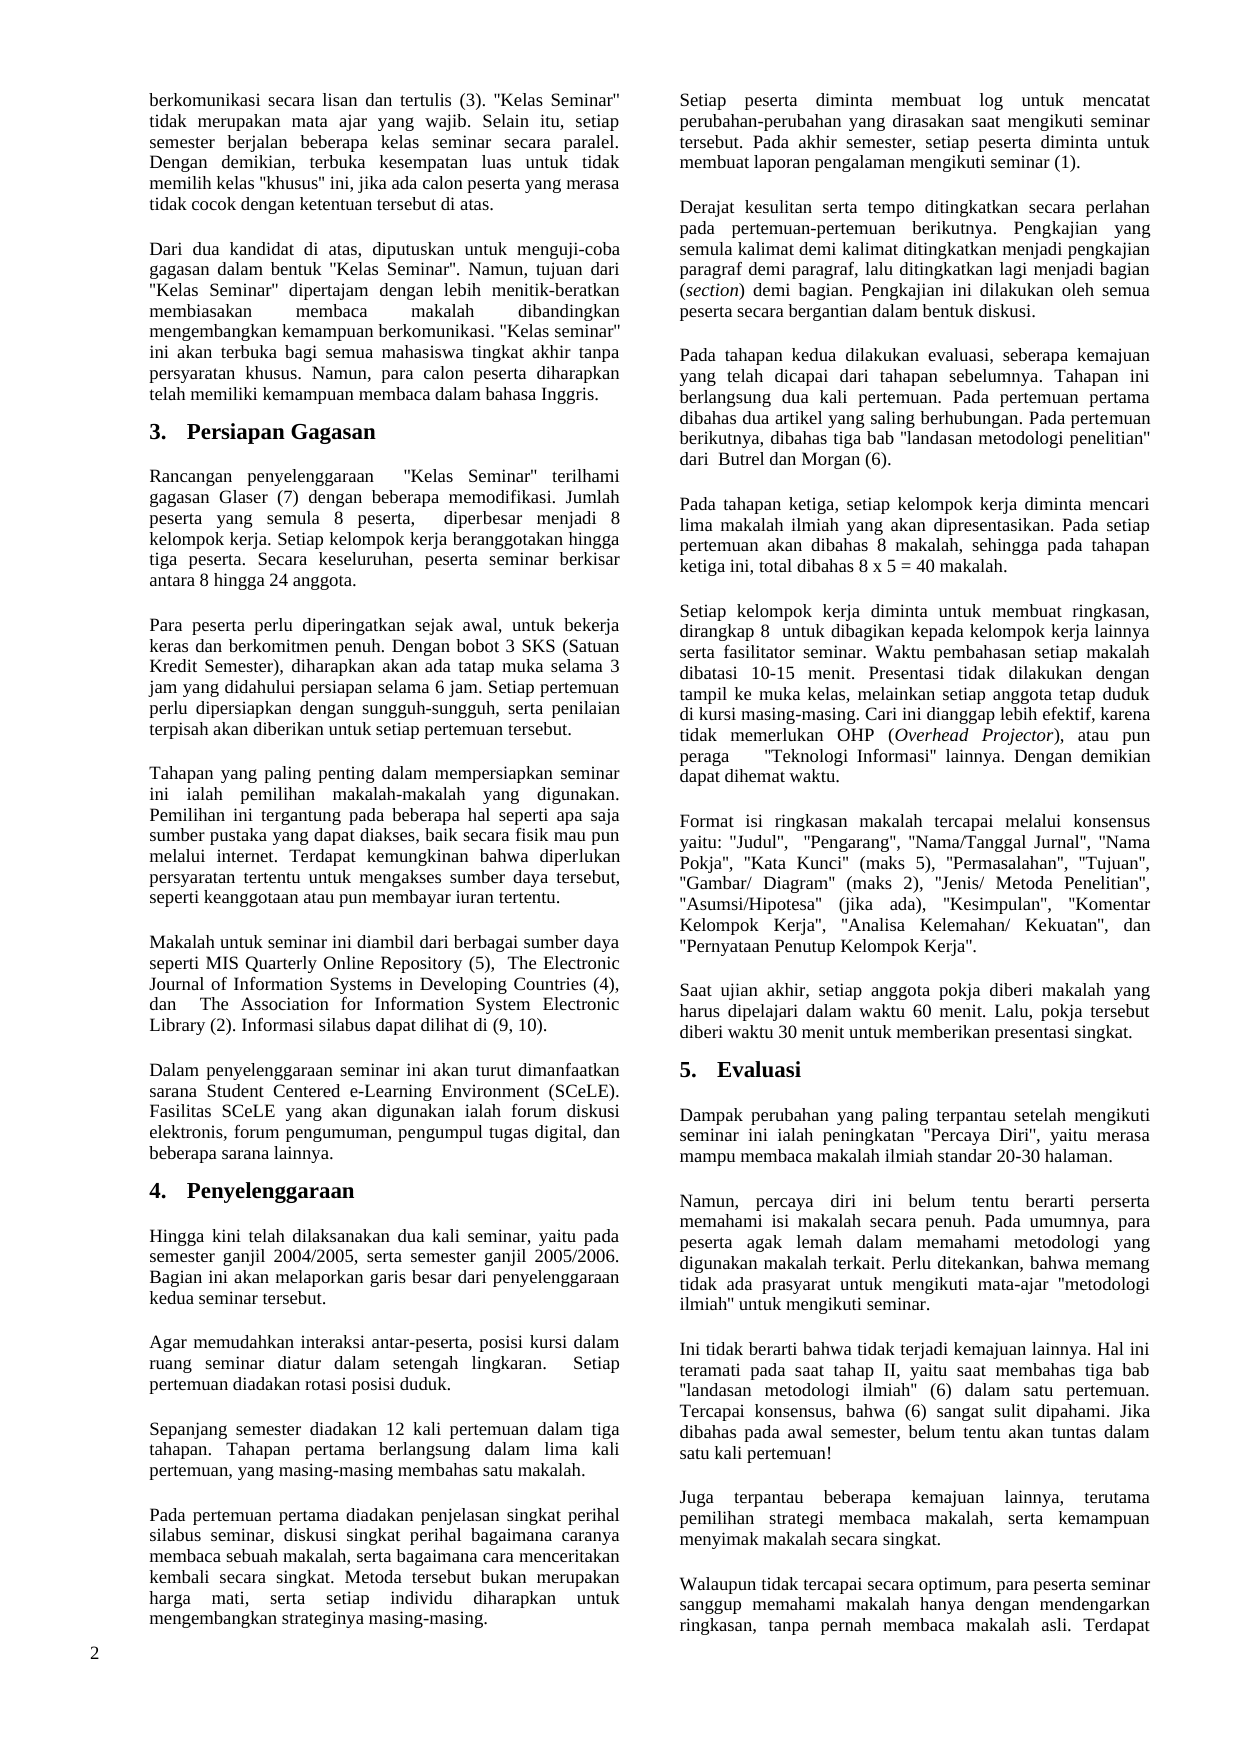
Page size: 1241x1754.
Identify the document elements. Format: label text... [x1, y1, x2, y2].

text Tahapan yang paling penting dalam mempersiapkan seminar ini ialah pemilihan makalah-makalah yang digunakan. Pemilihan ini tergantung pada beberapa hal seperti apa saja sumber pustaka yang dapat diakses, baik secara fisik mau pun melalui internet. Terdapat kemungkinan bahwa diper­lukan persyaratan tertentu untuk meng­akses sumber daya tersebut, seperti ke­ang­gotaan atau pun membayar iuran tertentu. [149, 763, 620, 908]
text Derajat kesulitan serta tempo ditingkatkan secara perlahan pada pertemuan-pertemuan berikutnya. Peng­kajian yang semula kalimat demi kalimat ditingkatkan menjadi pengkajian para­graf demi paragraf, lalu ditingkatkan lagi menjadi bagian (section) demi bagian. Pengkajian ini dilakukan oleh semua peserta secara bergantian dalam bentuk diskusi. [679, 197, 1151, 321]
list Persiapan Gagasan [149, 419, 620, 444]
text Dampak perubahan yang paling terpantau setelah mengikuti seminar ini ialah peningkatan ''Percaya Diri'', yaitu merasa mampu membaca makalah il­miah standar 20-30 halaman. [679, 1104, 1151, 1166]
text Saat ujian akhir, setiap anggota pokja diberi makalah yang harus dipelajari dalam waktu 60 menit. Lalu, pokja tersebut diberi waktu 30 menit untuk memberikan presentasi singkat. [679, 980, 1151, 1042]
text Rancangan penyelenggaraan ''Kelas Seminar'' terilhami gagasan Glaser (7) dengan beberapa memodifikasi. Jumlah peserta yang semula 8 peserta, diper­besar menjadi 8 kelompok kerja. Setiap kelompok kerja beranggotakan hingga tiga peserta. Secara keseluruhan, peserta seminar berkisar antara 8 hingga 24 anggota. [149, 466, 620, 591]
text Hingga kini telah dilaksanakan dua kali seminar, yaitu pada semester ganjil 2004/2005, serta semester ganjil 2005/2006. Bagian ini akan melaporkan garis besar dari penyelenggaraan kedua seminar tersebut. [149, 1225, 620, 1308]
text Para peserta perlu diperingatkan sejak awal, untuk bekerja keras dan berkomitmen penuh. Dengan bobot 3 SKS (Satuan Kredit Semester), di­harapkan akan ada tatap muka selama 3 jam yang didahului persiapan selama 6 jam. Setiap pertemuan perlu dipersiap­kan dengan sungguh-sungguh, serta penilaian terpisah akan diberikan untuk setiap pertemuan tersebut. [149, 614, 620, 739]
text Namun, percaya diri ini belum tentu berarti perserta memahami isi makalah secara penuh. Pada umumnya, para peserta agak lemah dalam memahami metodologi yang digunakan makalah terkait. Perlu ditekankan, bahwa memang tidak ada prasyarat untuk mengikuti mata-ajar ''metodologi ilmiah'' untuk mengikuti seminar. [679, 1190, 1151, 1315]
list Penyelenggaraan [149, 1178, 620, 1204]
list Evaluasi [679, 1057, 1151, 1083]
text Setiap peserta diminta membuat log untuk mencatat perubahan-perubahan yang dirasakan saat mengikuti seminar tersebut. Pada akhir semester, setiap peserta diminta untuk membuat laporan pengalaman mengikuti seminar (1). [679, 90, 1151, 173]
text Makalah untuk seminar ini diambil dari berbagai sumber daya seperti MIS Quarterly Online Repository (5), The Electronic Journal of Information Systems in Developing Countries (4), dan The Association for Information System Electronic Library (2). Informasi silabus dapat dilihat di (9, 10). [149, 932, 620, 1036]
text Pada tahapan ketiga, setiap kelompok kerja diminta mencari lima makalah ilmiah yang akan dipresentasikan. Pada setiap pertemuan akan dibahas 8 makalah, sehingga pada tahapan ketiga ini, total dibahas 8 x 5 = 40 makalah. [679, 493, 1151, 576]
text Pada pertemuan pertama diadakan penjelasan singkat perihal silabus seminar, diskusi singkat perihal bagaimana caranya membaca sebuah makalah, serta bagaimana cara menceritakan kembali secara singkat. Metoda tersebut bukan merupakan harga mati, serta setiap individu diharapkan untuk mengembangkan strateginya ma­sing-masing. [149, 1504, 620, 1629]
text Ini tidak berarti bahwa tidak terjadi kemajuan lainnya. Hal ini teramati pada saat tahap II, yaitu saat membahas tiga bab ''landasan metodologi ilmiah'' (6) dalam satu pertemuan. Tercapai kon­sensus, bahwa (6) sangat sulit dipahami. Jika dibahas pada awal semester, belum tentu akan tuntas dalam satu kali pertemuan! [679, 1339, 1151, 1463]
text Format isi ringkasan makalah tercapai melalui konsensus yaitu: ''Judul'', ''Pengarang'', ''Nama/Tanggal Jurnal'', ''Nama Pokja'', ''Kata Kunci'' (maks 5), ''Permasalahan'', ''Tujuan'', ''Gambar/ Diagram'' (maks 2), ''Jenis/ Metoda Penelitian'', ''Asumsi/Hipotesa'' (jika ada), ''Kesimpulan'', ''Komentar Kelom­pok Kerja'', ''Analisa Kelemahan/ Ke­kuatan'', dan ''Pernyataan Penutup Kelompok Kerja''. [679, 811, 1151, 956]
text Walaupun tidak tercapai secara op­timum, para peserta seminar sanggup memahami makalah hanya dengan mendengarkan ringkasan, tanpa pernah membaca makalah asli. Terdapat [679, 1573, 1151, 1635]
text Dari dua kandidat di atas, diputuskan untuk menguji-coba gagasan dalam bentuk ''Kelas Seminar''. Namun, tujuan dari ''Kelas Seminar'' dipertajam dengan lebih menitik-beratkan membiasakan membaca makalah dibandingkan mengembangkan kemampuan berko­muni­kasi. ''Kelas seminar'' ini akan terbuka bagi semua mahasiswa tingkat akhir tanpa persyaratan khusus. Namun, para calon peserta diharapkan telah memiliki kemampuan membaca dalam bahasa Inggris. [149, 238, 620, 404]
text Setiap kelompok kerja diminta untuk membuat ringkasan, dirangkap 8 untuk dibagikan kepada kelompok kerja lainnya serta fasilitator seminar. Waktu pembahasan setiap makalah dibatasi 10-15 menit. Presentasi tidak dilakukan dengan tampil ke muka kelas, melainkan setiap anggota tetap duduk di kursi masing-masing. Cari ini dianggap lebih efektif, karena tidak memerlukan OHP (Overhead Projector), atau pun peraga ''Teknologi Informasi'' lainnya. Dengan demikian dapat dihemat waktu. [679, 600, 1151, 787]
text Sepanjang semester diadakan 12 kali pertemuan dalam tiga tahapan. Tahapan pertama berlangsung dalam lima kali pertemuan, yang masing-masing mem­bahas satu makalah. [149, 1418, 620, 1481]
text berkomunikasi secara lisan dan tertulis (3). ''Kelas Seminar'' tidak merupakan mata ajar yang wajib. Selain itu, setiap semester berjalan beberapa kelas seminar secara paralel. Dengan demikian, terbuka kesempatan luas untuk tidak memilih kelas ''khusus'' ini, jika ada calon peserta yang merasa tidak cocok dengan ketentuan tersebut di atas. [149, 90, 620, 214]
text Pada tahapan kedua dilakukan evaluasi, seberapa kemajuan yang telah dicapai dari tahapan sebelumnya. Tahapan ini berlangsung dua kali pertemuan. Pada pertemuan pertama dibahas dua artikel yang saling berhubungan. Pada perte­muan berikutnya, dibahas tiga bab ''landasan metodologi penelitian'' dari Butrel dan Morgan (6). [679, 345, 1151, 469]
text Dalam penyelenggaraan seminar ini akan turut dimanfaatkan sarana Student Centered e-Learning Environment (SCeLE). Fasilitas SCeLE yang akan digunakan ialah forum diskusi elektronis, forum pengumuman, pe­ngumpul tugas digital, dan beberapa sarana lainnya. [149, 1059, 620, 1163]
text Juga terpantau beberapa kemajuan lainnya, terutama pemilihan strategi membaca makalah, serta kemampuan menyimak makalah secara singkat. [679, 1487, 1151, 1549]
text Agar memudahkan interaksi antar-peserta, posisi kursi dalam ruang seminar diatur dalam setengah lingkaran. Setiap pertemuan diadakan rotasi posisi duduk. [149, 1332, 620, 1394]
